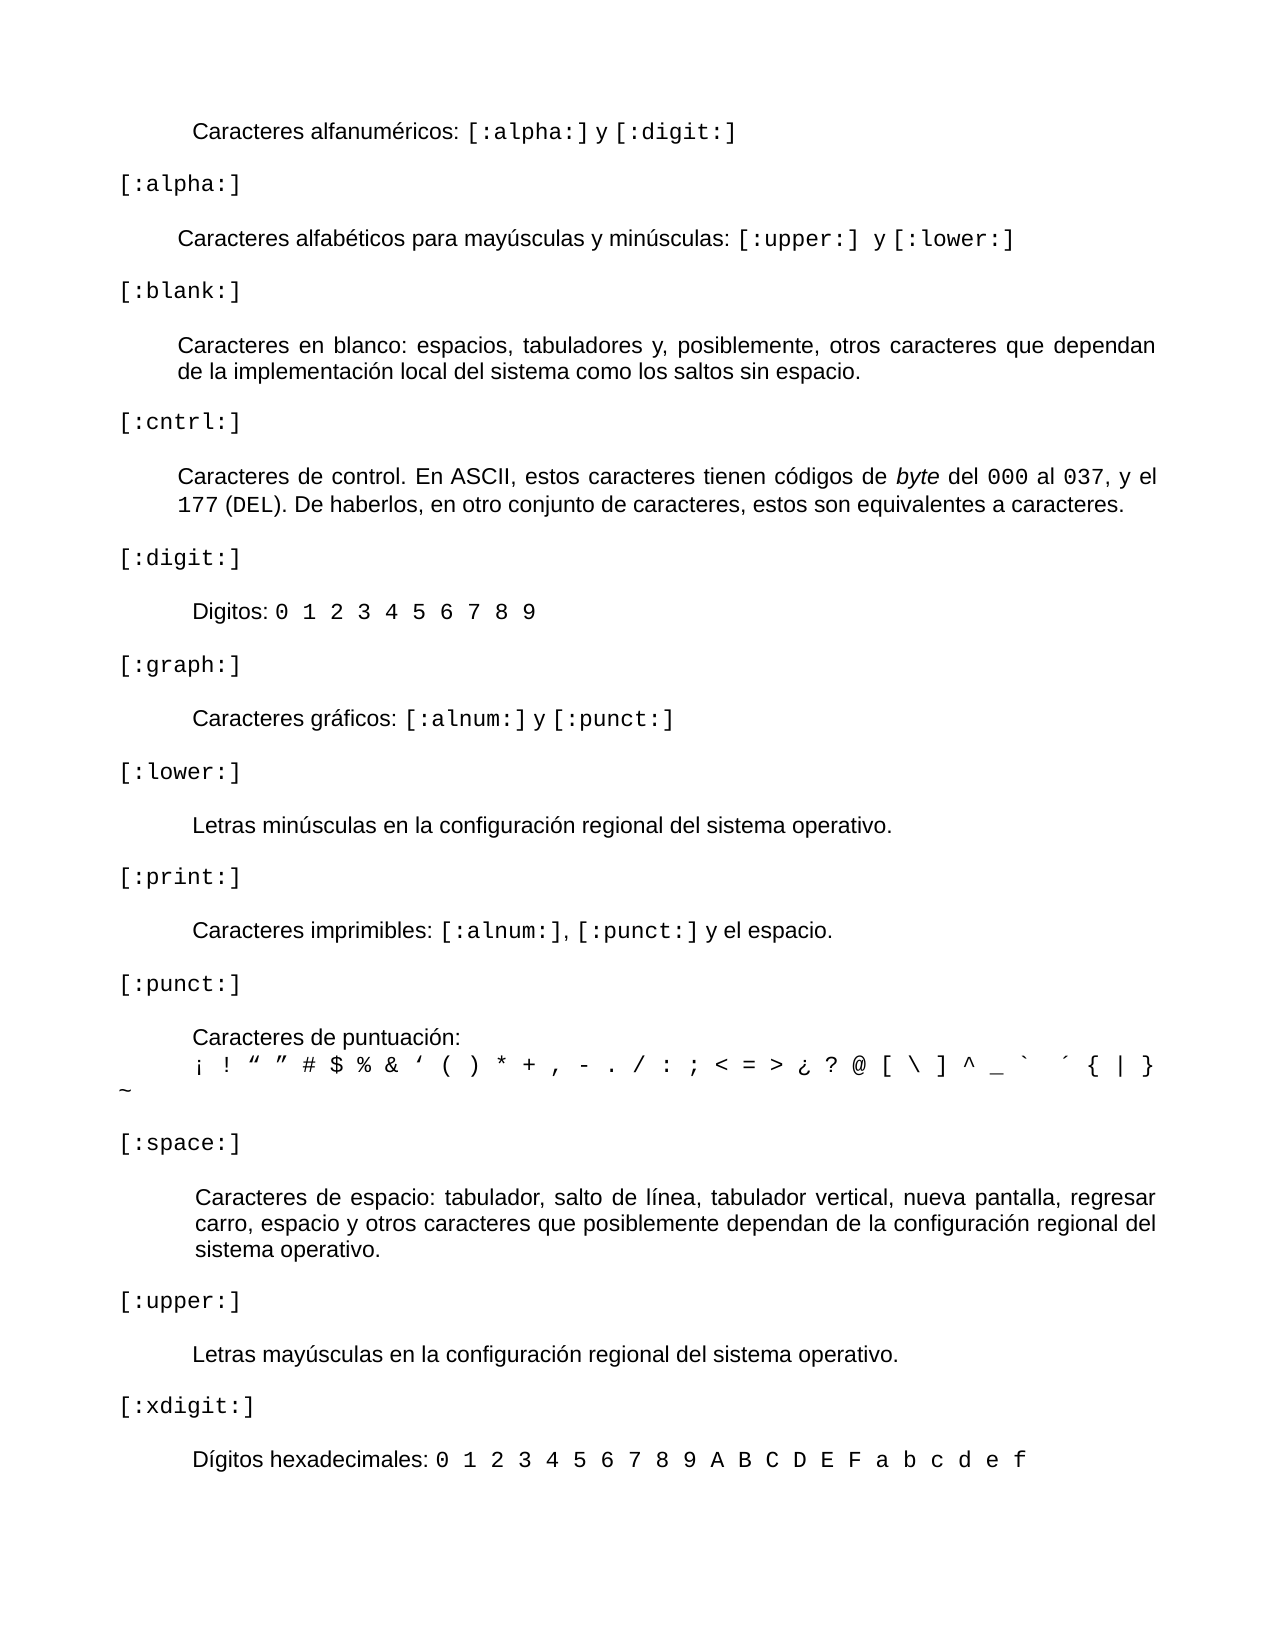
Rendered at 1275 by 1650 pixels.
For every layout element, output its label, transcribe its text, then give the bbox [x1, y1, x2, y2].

text Dígitos hexadecimales: 0 1 2 3 4 5 6 7 8 9 A B C D E F a b c d e f [118, 1446, 1157, 1474]
text [:space:] [118, 1131, 1157, 1157]
text [:xdigit:] [118, 1394, 1157, 1420]
text Letras mayúsculas en la configuración regional del sistema operativo. [118, 1341, 1157, 1368]
text [:alpha:] [118, 173, 1157, 199]
text [:cntrl:] [118, 411, 1157, 437]
text ¡ ! “ ” # $ % & ‘ ( ) * + , - . / : ; < = > ¿ ? @ [ \ ] ^ _ ` ´ { | } ~ [118, 1051, 1157, 1105]
text Caracteres de puntuación: [118, 1024, 1157, 1051]
text [:blank:] [118, 279, 1157, 305]
text [:digit:] [118, 546, 1157, 572]
text Caracteres imprimibles: [:alnum:], [:punct:] y el espacio. [118, 917, 1157, 946]
text Digitos: 0 1 2 3 4 5 6 7 8 9 [118, 598, 1157, 627]
text [:graph:] [118, 653, 1157, 679]
text Caracteres alfanuméricos: [:alpha:] y [:digit:] [118, 118, 1157, 146]
text [:print:] [118, 865, 1157, 891]
text [:upper:] [118, 1289, 1157, 1315]
text [:punct:] [118, 972, 1157, 998]
text Caracteres en blanco: espacios, tabuladores y, posiblemente, otros caracteres que dependan de la implementación local del sistema como los saltos sin espacio. [177, 332, 1157, 384]
text Caracteres de espacio: tabulador, salto de línea, tabulador vertical, nueva pantalla, regresar carro, espacio y otros caracteres que posiblemente dependan de la configuración regional del sistema operativo. [195, 1183, 1157, 1263]
text Caracteres gráficos: [:alnum:] y [:punct:] [118, 705, 1157, 734]
text Caracteres alfabéticos para mayúsculas y minúsculas: [:upper:] y [:lower:] [177, 225, 1157, 253]
text Letras minúsculas en la configuración regional del sistema operativo. [118, 812, 1157, 839]
text [:lower:] [118, 760, 1157, 786]
text Caracteres de control. En ASCII, estos caracteres tienen códigos de byte del 000 al 037, y el 177 (DEL). De haberlos, en otro conjunto de caracteres, estos son equivalentes a caracteres. [177, 463, 1157, 520]
